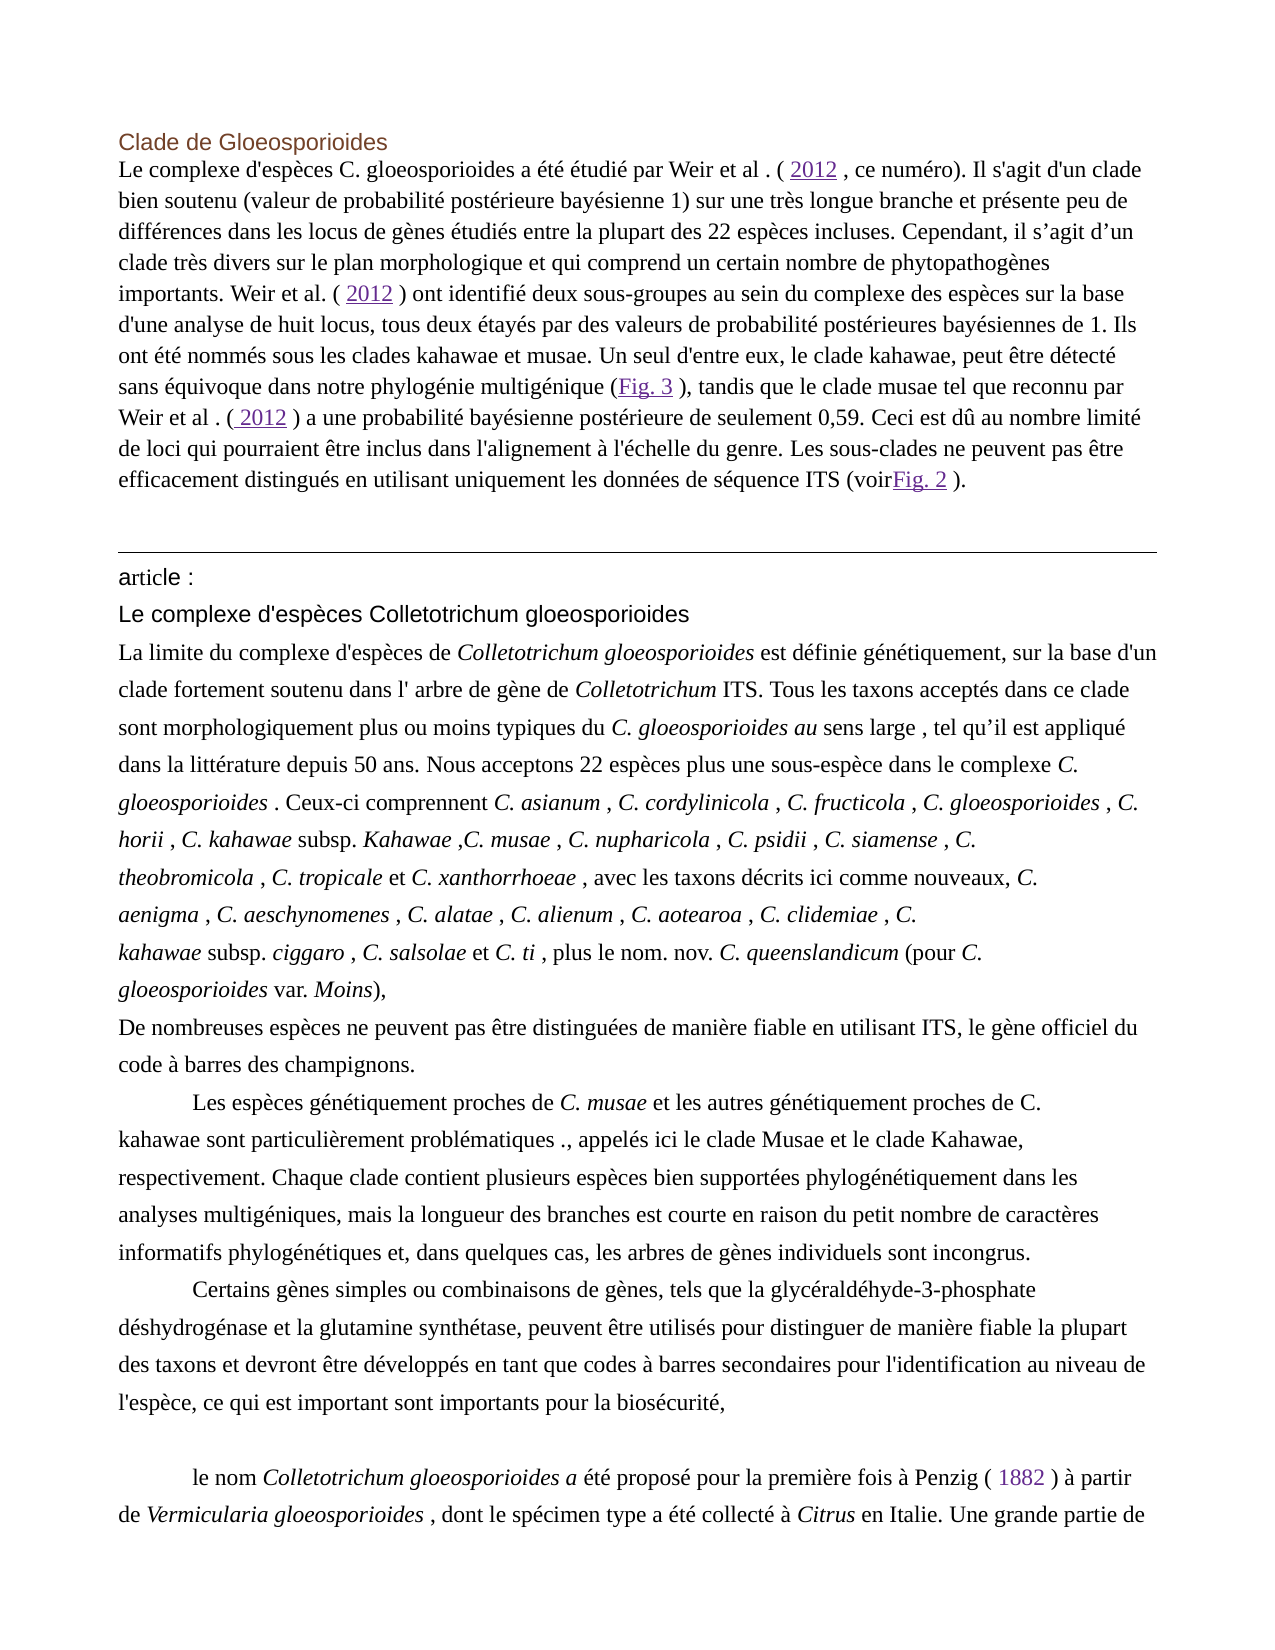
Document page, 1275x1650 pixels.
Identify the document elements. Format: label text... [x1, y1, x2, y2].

text La limite du complexe d'espèces de Colletotrichum gloeosporioides est définie génétiquement, sur la base d'un clade fortement soutenu dans l' arbre de gène de Colletotrichum ITS. Tous les taxons acceptés dans ce clade sont morphologiquement plus ou moins typiques du C. gloeosporioides au sens large , tel qu’il est appliqué dans la littérature depuis 50 ans. Nous acceptons 22 espèces plus une sous-espèce dans le complexe C. gloeosporioides . Ceux-ci comprennent C. asianum , C. cordylinicola , C. fructicola , C. gloeosporioides , C. horii , C. kahawae subsp. Kahawae ,C. musae , C. nupharicola , C. psidii , C. siamense , C. theobromicola , C. tropicale et C. xanthorrhoeae , avec les taxons décrits ici comme nouveaux, C. aenigma , C. aeschynomenes , C. alatae , C. alienum , C. aotearoa , C. clidemiae , C. kahawae subsp. ciggaro , C. salsolae et C. ti , plus le nom. nov. C. queenslandicum (pour C. gloeosporioides var. Moins), [118, 627, 1157, 1002]
text Certains gènes simples ou combinaisons de gènes, tels que la glycéraldéhyde-3-phosphate déshydrogénase et la glutamine synthétase, peuvent être utilisés pour distinguer de manière fiable la plupart des taxons et devront être développés en tant que codes à barres secondaires pour l'identification au niveau de l'espèce, ce qui est important sont importants pour la biosécurité, [118, 1265, 1157, 1415]
subtitle Le complexe d'espèces Colletotrichum gloeosporioides [118, 590, 1157, 627]
text De nombreuses espèces ne peuvent pas être distinguées de manière fiable en utilisant ITS, le gène officiel du code à barres des champignons. [118, 1002, 1157, 1077]
text Le complexe d'espèces C. gloeosporioides a été étudié par Weir et al . ( 2012 , ce numéro). Il s'agit d'un clade bien soutenu (valeur de probabilité postérieure bayésienne 1) sur une très longue branche et présente peu de différences dans les locus de gènes étudiés entre la plupart des 22 espèces incluses. Cependant, il s’agit d’un clade très divers sur le plan morphologique et qui comprend un certain nombre de phytopathogènes importants. Weir et al. ( 2012 ) ont identifié deux sous-groupes au sein du complexe des espèces sur la base d'une analyse de huit locus, tous deux étayés par des valeurs de probabilité postérieures bayésiennes de 1. Ils ont été nommés sous les clades kahawae et musae. Un seul d'entre eux, le clade kahawae, peut être détecté sans équivoque dans notre phylogénie multigénique (Fig. 3 ), tandis que le clade musae tel que reconnu par Weir et al . ( 2012 ) a une probabilité bayésienne postérieure de seulement 0,59. Ceci est dû au nombre limité de loci qui pourraient être inclus dans l'alignement à l'échelle du genre. Les sous-clades ne peuvent pas être efficacement distingués en utilisant uniquement les données de séquence ITS (voirFig. 2 ). [118, 156, 1157, 492]
text Les espèces génétiquement proches de C. musae et les autres génétiquement proches de C. kahawae sont particulièrement problématiques ., appelés ici le clade Musae et le clade Kahawae, respectivement. Chaque clade contient plusieurs espèces bien supportées phylogénétiquement dans les analyses multigéniques, mais la longueur des branches est courte en raison du petit nombre de caractères informatifs phylogénétiques et, dans quelques cas, les arbres de gènes individuels sont incongrus. [118, 1077, 1157, 1265]
text le nom Colletotrichum gloeosporioides a été proposé pour la première fois à Penzig ( 1882 ) à partir de Vermicularia gloeosporioides , dont le spécimen type a été collecté à Citrus en Italie. Une grande partie de [118, 1452, 1157, 1527]
subtitle Clade de Gloeosporioides [118, 118, 1157, 156]
subtitle article : [118, 553, 1157, 590]
